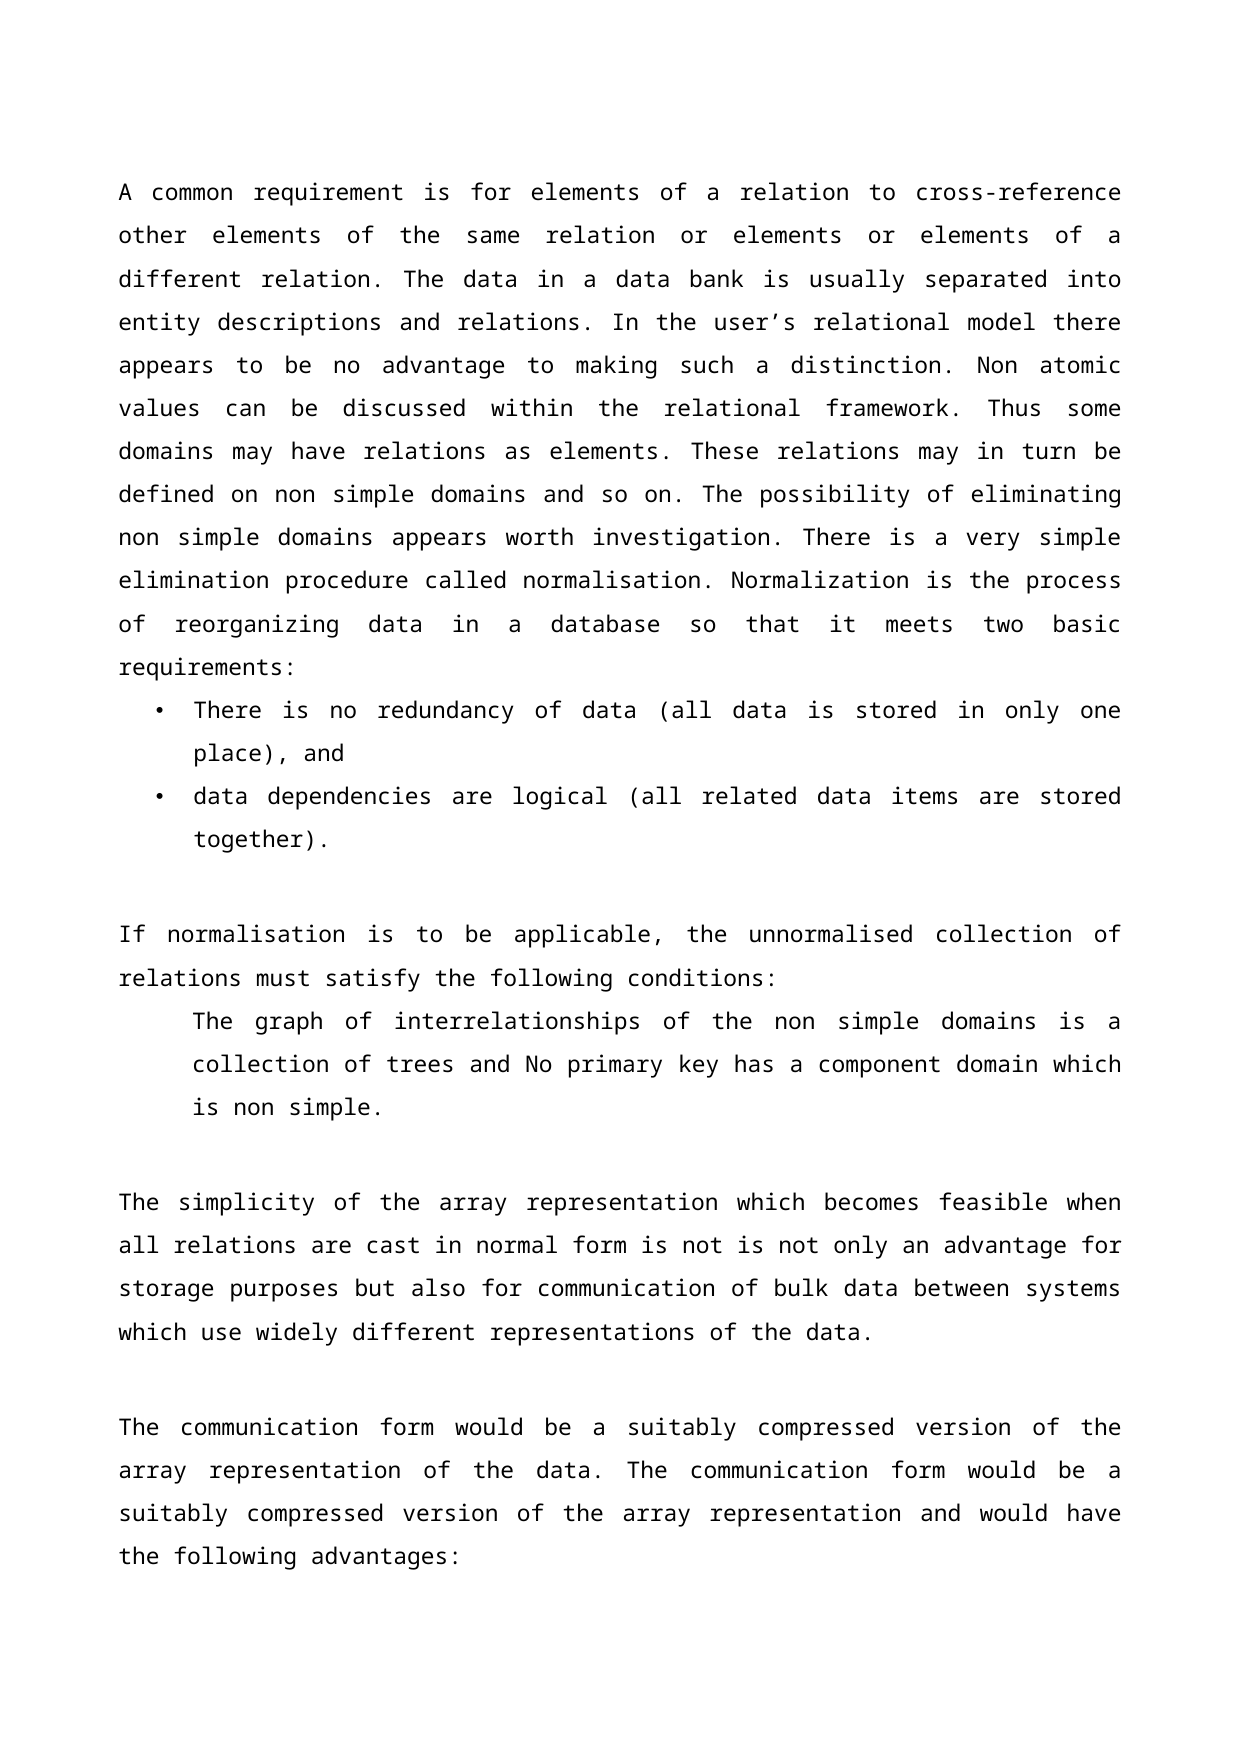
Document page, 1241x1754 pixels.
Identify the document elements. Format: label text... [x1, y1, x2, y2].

text The simplicity of the array representation which becomes feasible when all relations are cast in normal form is not is not only an advantage for storage purposes but also for communication of bulk data between systems which use widely different representations of the data. [118, 1186, 1122, 1347]
list There is no redundancy of data (all data is stored in only one place), and [156, 694, 1122, 768]
list data dependencies are logical (all related data items are stored together). [156, 780, 1122, 854]
list The graph of interrelationships of the non simple domains is a collection of trees and No primary key has a component domain which is non simple. [162, 1005, 1122, 1122]
text The communication form would be a suitably compressed version of the array representation of the data. The communication form would be a suitably compressed version of the array representation and would have the following advantages: [118, 1411, 1122, 1571]
text A common requirement is for elements of a relation to cross-reference other elements of the same relation or elements or elements of a different relation. The data in a data bank is usually separated into entity descriptions and relations. In the user’s relational model there appears to be no advantage to making such a distinction. Non atomic values can be discussed within the relational framework. Thus some domains may have relations as elements. These relations may in turn be defined on non simple domains and so on. The possibility of eliminating non simple domains appears worth investigation. There is a very simple elimination procedure called normalisation. Normalization is the process of reorganizing data in a database so that it meets two basic requirements: [118, 176, 1122, 682]
text If normalisation is to be applicable, the unnormalised collection of relations must satisfy the following conditions: [118, 918, 1122, 993]
